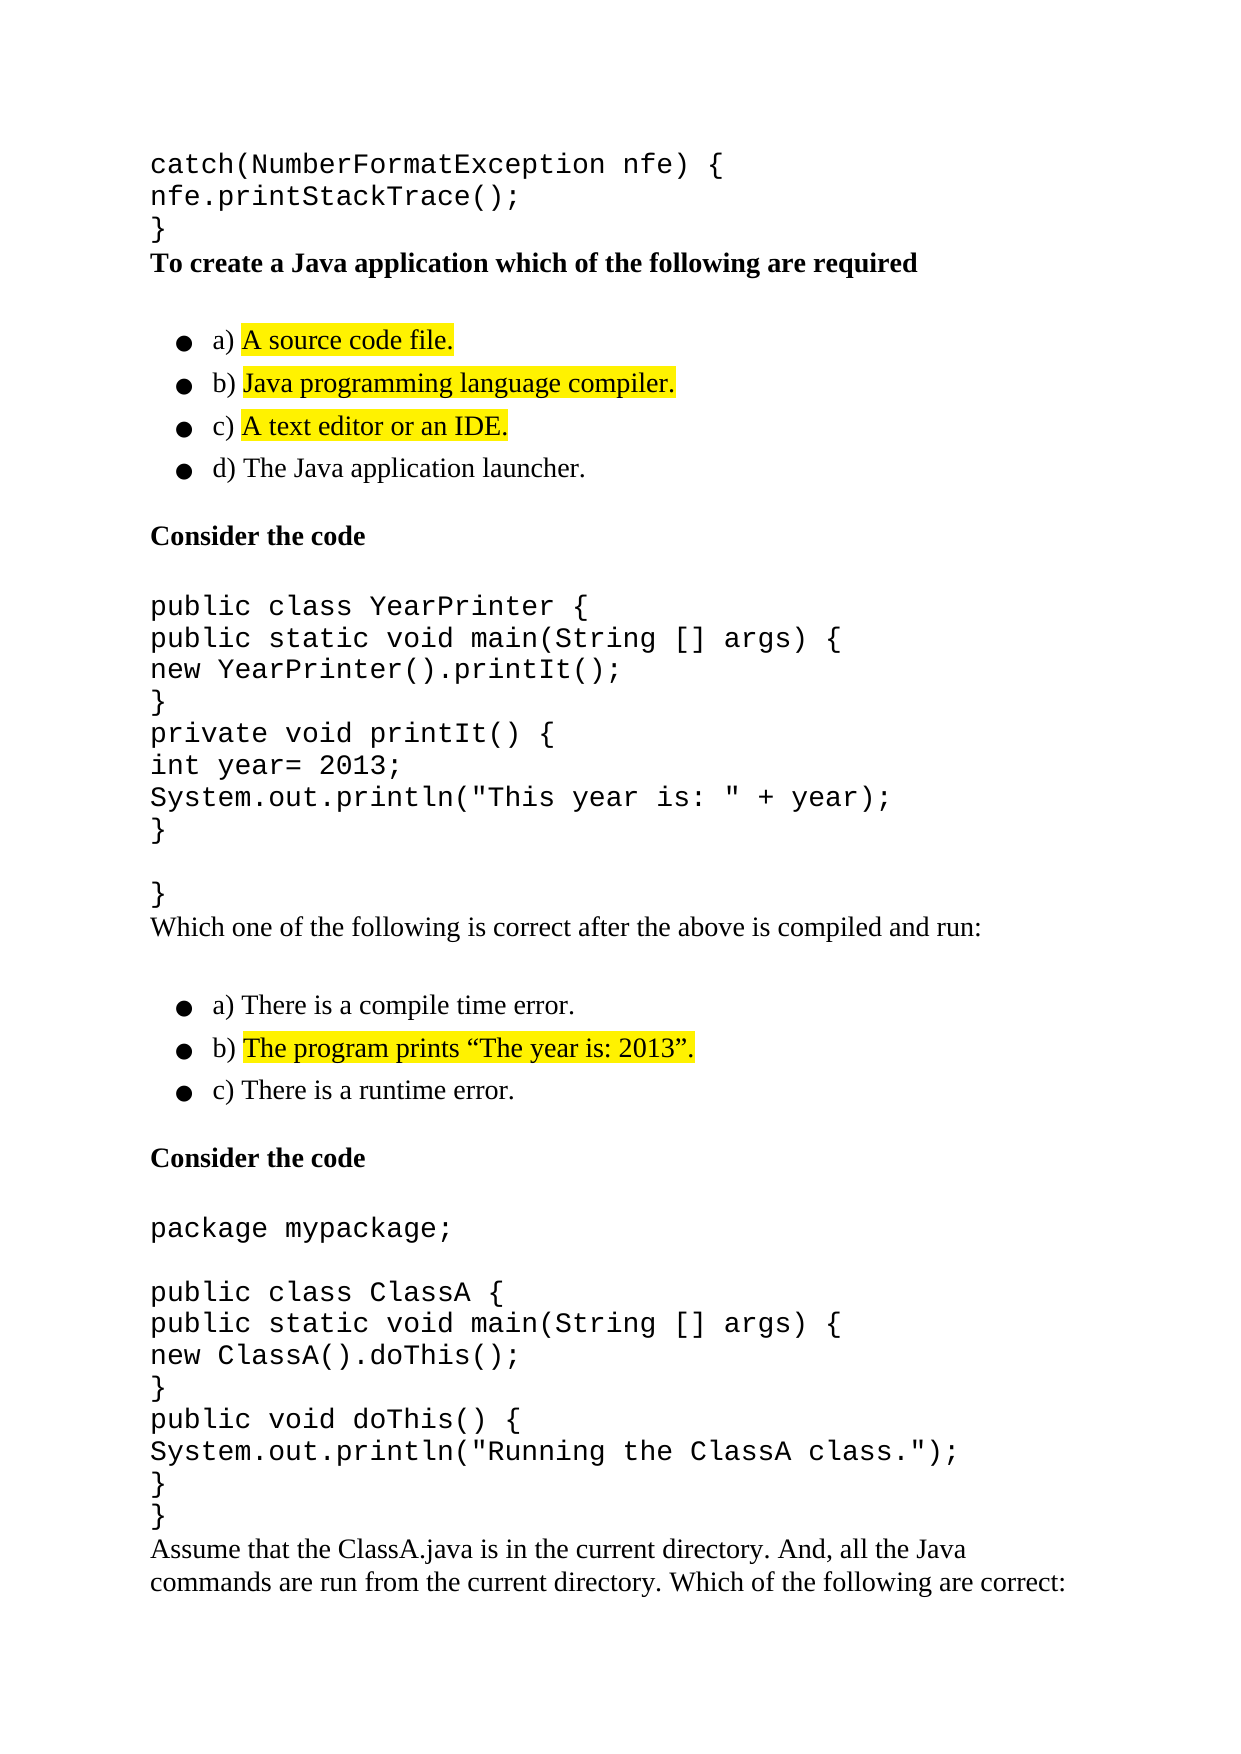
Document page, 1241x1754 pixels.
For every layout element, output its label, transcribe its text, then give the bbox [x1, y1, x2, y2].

text public static void main(String [] args) { [150, 1309, 1090, 1341]
text } [150, 815, 1090, 847]
text System.out.println("Running the ClassA class."); [150, 1437, 1090, 1469]
text Consider the code [150, 1141, 1090, 1173]
text catch(NumberFormatException nfe) { [150, 150, 1090, 182]
list c) There is a runtime error. [175, 1069, 1090, 1112]
text } [150, 214, 1090, 246]
text } [150, 1501, 1090, 1532]
list a) There is a compile time error. [175, 983, 1090, 1026]
text Assume that the ClassA.java is in the current directory. And, all the Java commands are run from the current directory. Which of the following are correct: [150, 1532, 1090, 1597]
text package mypackage; [150, 1214, 1090, 1246]
text public class YearPrinter { [150, 592, 1090, 623]
list b) The program prints “The year is: 2013”. [175, 1026, 1090, 1069]
text int year= 2013; [150, 751, 1090, 783]
text } [150, 687, 1090, 719]
text new ClassA().doThis(); [150, 1341, 1090, 1373]
text public void doThis() { [150, 1405, 1090, 1437]
text Which one of the following is correct after the above is compiled and run: [150, 910, 1090, 943]
text To create a Java application which of the following are required [150, 246, 1090, 278]
text public class ClassA { [150, 1277, 1090, 1309]
text new YearPrinter().printIt(); [150, 655, 1090, 687]
text private void printIt() { [150, 719, 1090, 751]
text } [150, 1469, 1090, 1501]
list d) The Java application launcher. [175, 447, 1090, 489]
text System.out.println("This year is: " + year); [150, 783, 1090, 815]
text } [150, 878, 1090, 910]
list a) A source code file. [175, 319, 1090, 361]
text public static void main(String [] args) { [150, 623, 1090, 655]
list b) Java programming language compiler. [175, 361, 1090, 404]
text nfe.printStackTrace(); [150, 182, 1090, 214]
list c) A text editor or an IDE. [175, 404, 1090, 447]
text Consider the code [150, 519, 1090, 551]
text } [150, 1373, 1090, 1405]
